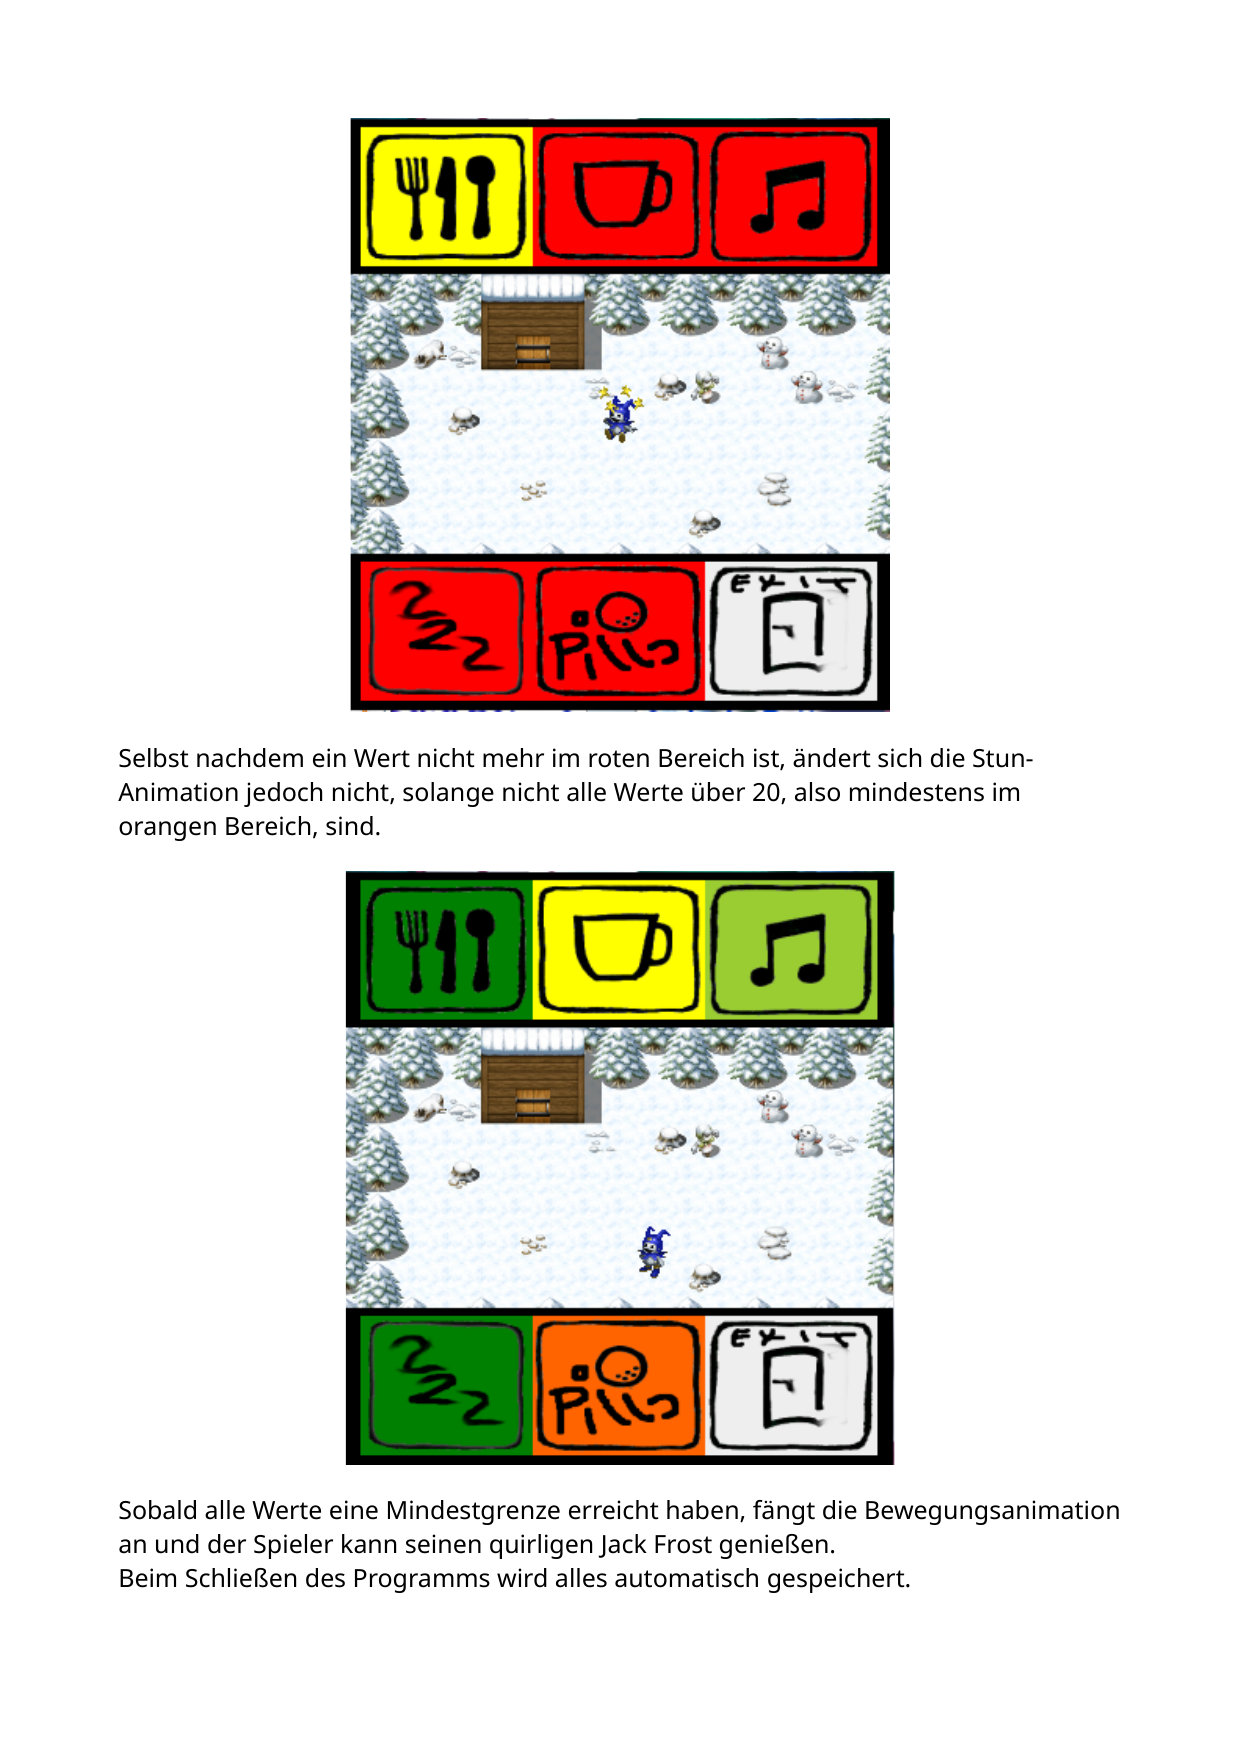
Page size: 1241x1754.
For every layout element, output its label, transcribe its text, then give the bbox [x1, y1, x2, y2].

text Sobald alle Werte eine Mindestgrenze erreicht haben, fängt die Bewegungsanimation an und der Spieler kann seinen quirligen Jack Frost genießen. [118, 1493, 1122, 1561]
picture [345, 871, 895, 1465]
text Beim Schließen des Programms wird alles automatisch gespeichert. [118, 1561, 1122, 1595]
text Selbst nachdem ein Wert nicht mehr im roten Bereich ist, ändert sich die Stun-Animation jedoch nicht, solange nicht alle Werte über 20, also mindestens im orangen Bereich, sind. [118, 741, 1122, 843]
picture [350, 118, 890, 712]
